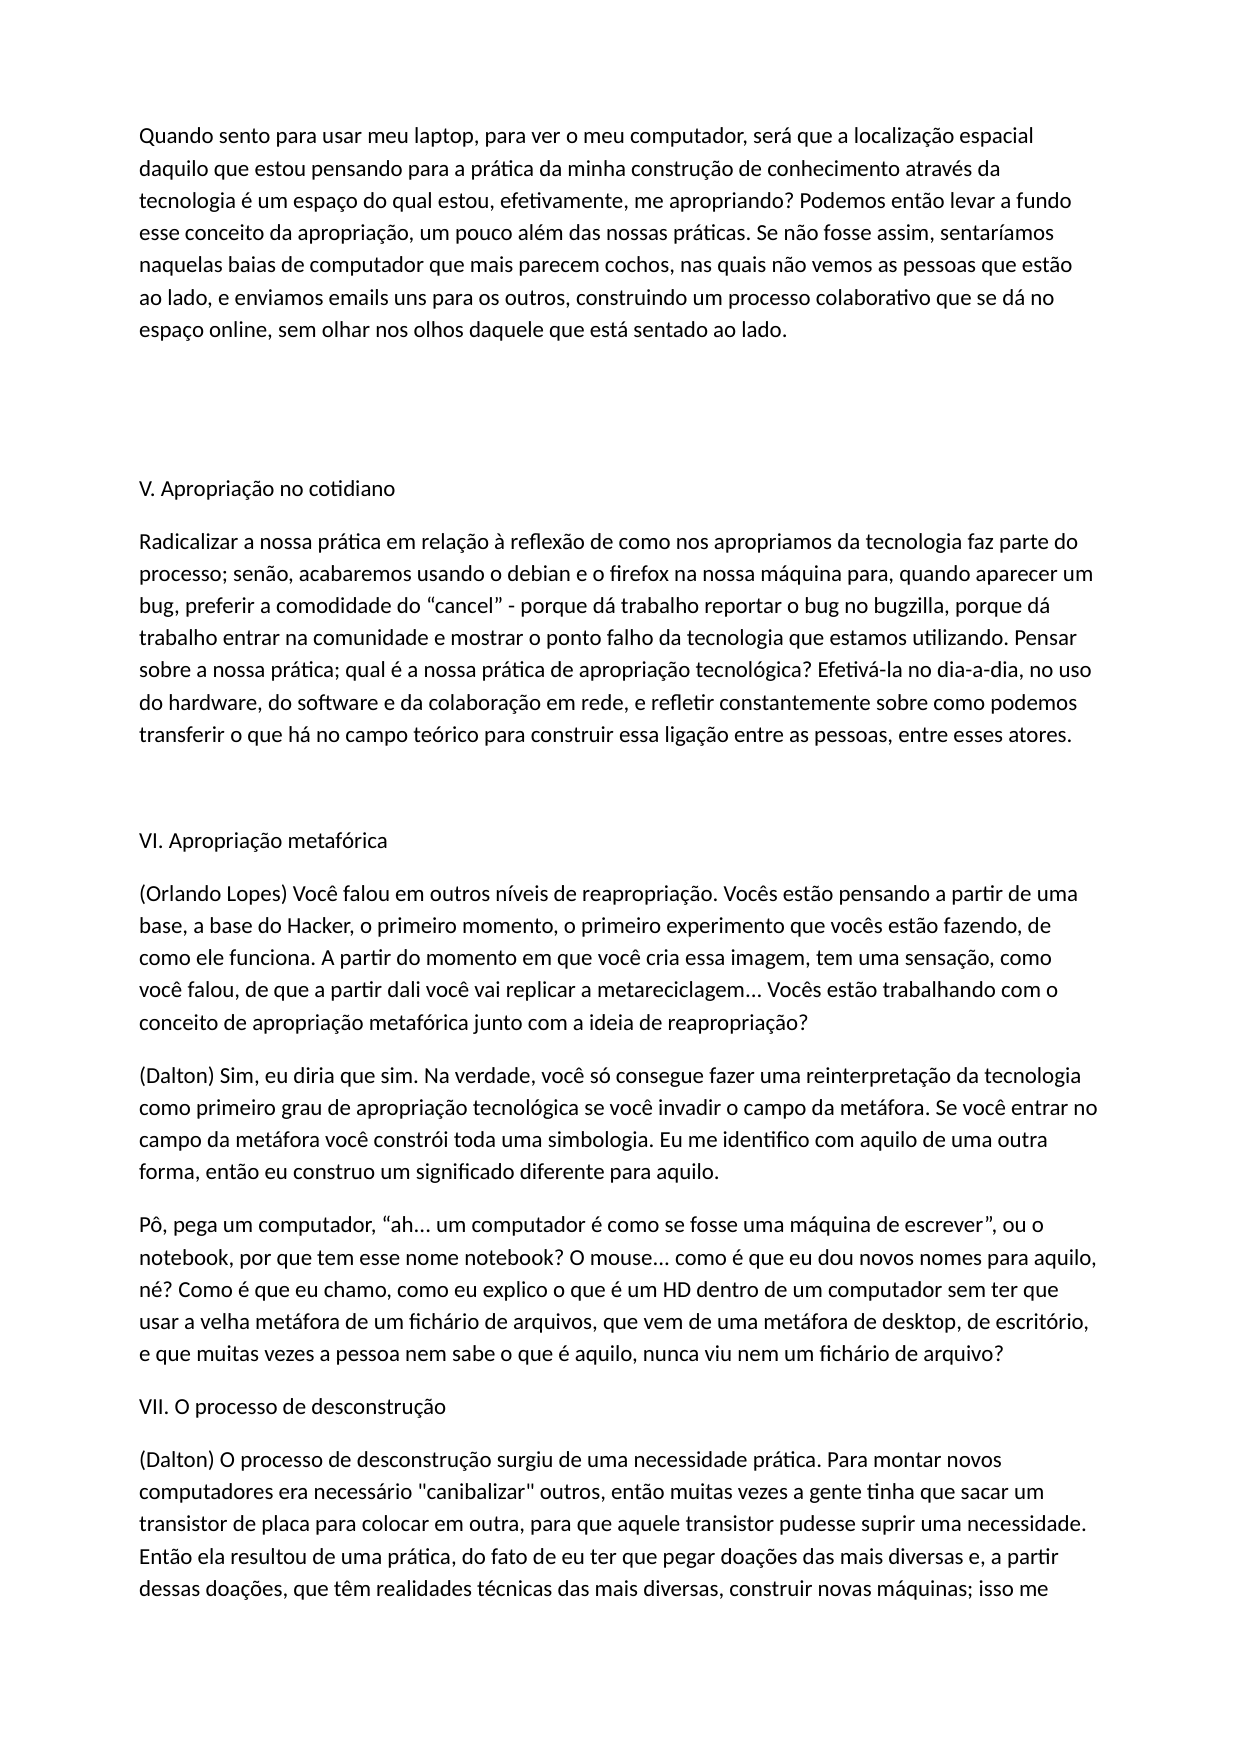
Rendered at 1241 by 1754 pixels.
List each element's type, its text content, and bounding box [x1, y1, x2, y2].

text VII. O processo de desconstrução [139, 1392, 1101, 1420]
text Quando sento para usar meu laptop, para ver o meu computador, será que a localização espacial daquilo que estou pensando para a prática da minha construção de conhecimento através da tecnologia é um espaço do qual estou, efetivamente, me apropriando? Podemos então levar a fundo esse conceito da apropriação, um pouco além das nossas práticas. Se não fosse assim, sentaríamos naquelas baias de computador que mais parecem cochos, nas quais não vemos as pessoas que estão ao lado, e enviamos emails uns para os outros, construindo um processo colaborativo que se dá no espaço online, sem olhar nos olhos daquele que está sentado ao lado. [139, 122, 1101, 343]
text VI. Apropriação metafórica [139, 826, 1101, 854]
text (Dalton) O processo de desconstrução surgiu de uma necessidade prática. Para montar novos computadores era necessário "canibalizar" outros, então muitas vezes a gente tinha que sacar um transistor de placa para colocar em outra, para que aquele transistor pudesse suprir uma necessidade. Então ela resultou de uma prática, do fato de eu ter que pegar doações das mais diversas e, a partir dessas doações, que têm realidades técnicas das mais diversas, construir novas máquinas; isso me [139, 1445, 1101, 1602]
text Pô, pega um computador, “ah... um computador é como se fosse uma máquina de escrever”, ou o notebook, por que tem esse nome notebook? O mouse... como é que eu dou novos nomes para aquilo, né? Como é que eu chamo, como eu explico o que é um HD dentro de um computador sem ter que usar a velha metáfora de um fichário de arquivos, que vem de uma metáfora de desktop, de escritório, e que muitas vezes a pessoa nem sabe o que é aquilo, nunca viu nem um fichário de arquivo? [139, 1210, 1101, 1367]
text (Orlando Lopes) Você falou em outros níveis de reapropriação. Vocês estão pensando a partir de uma base, a base do Hacker, o primeiro momento, o primeiro experimento que vocês estão fazendo, de como ele funciona. A partir do momento em que você cria essa imagem, tem uma sensação, como você falou, de que a partir dali você vai replicar a metareciclagem... Vocês estão trabalhando com o conceito de apropriação metafórica junto com a ideia de reapropriação? [139, 879, 1101, 1036]
text V. Apropriação no cotidiano [139, 474, 1101, 502]
text Radicalizar a nossa prática em relação à reflexão de como nos apropriamos da tecnologia faz parte do processo; senão, acabaremos usando o debian e o firefox na nossa máquina para, quando aparecer um bug, preferir a comodidade do “cancel” - porque dá trabalho reportar o bug no bugzilla, porque dá trabalho entrar na comunidade e mostrar o ponto falho da tecnologia que estamos utilizando. Pensar sobre a nossa prática; qual é a nossa prática de apropriação tecnológica? Efetivá-la no dia-a-dia, no uso do hardware, do software e da colaboração em rede, e refletir constantemente sobre como podemos transferir o que há no campo teórico para construir essa ligação entre as pessoas, entre esses atores. [139, 527, 1101, 748]
text (Dalton) Sim, eu diria que sim. Na verdade, você só consegue fazer uma reinterpretação da tecnologia como primeiro grau de apropriação tecnológica se você invadir o campo da metáfora. Se você entrar no campo da metáfora você constrói toda uma simbologia. Eu me identifico com aquilo de uma outra forma, então eu construo um significado diferente para aquilo. [139, 1061, 1101, 1185]
